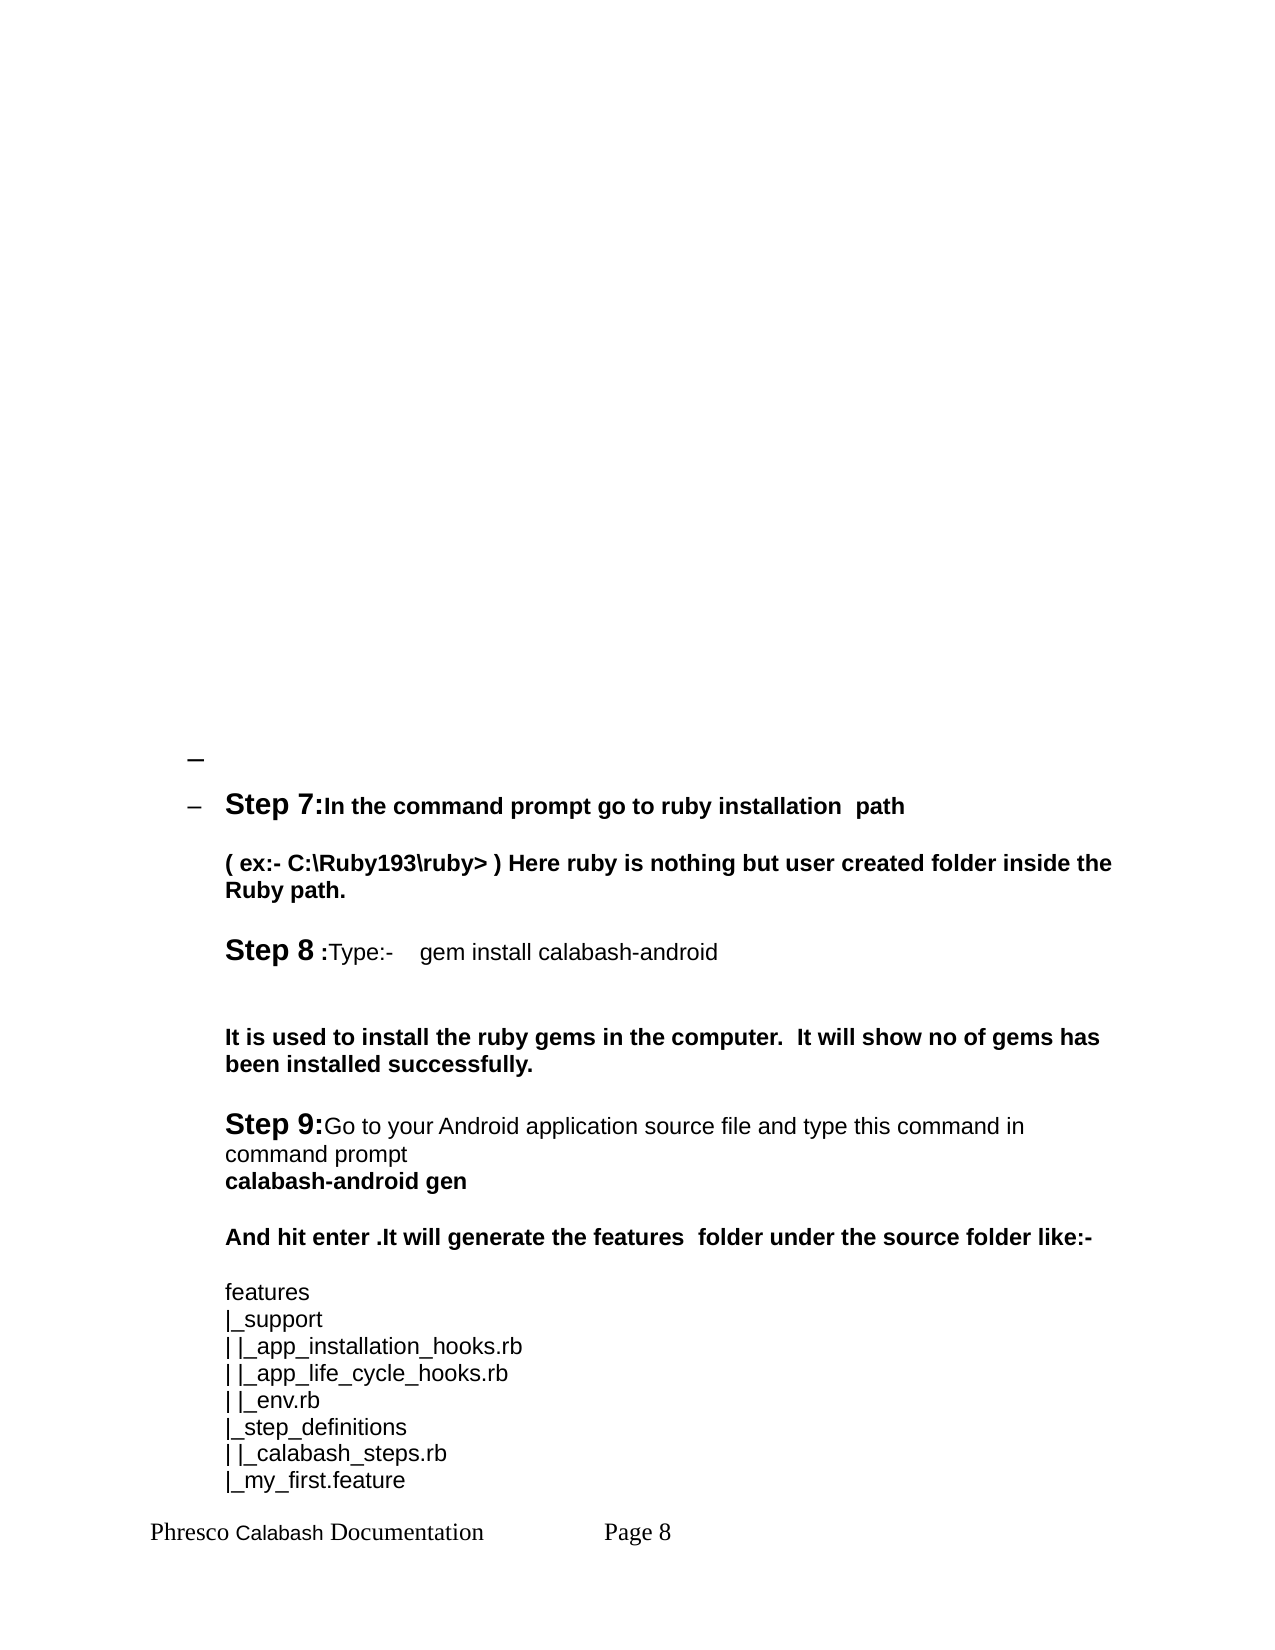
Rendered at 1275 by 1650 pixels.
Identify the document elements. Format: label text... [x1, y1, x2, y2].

list [187, 150, 1125, 728]
list Step 7:In the command prompt go to ruby installation path ( ex:- C:\Ruby193\ruby> ) Here ruby is nothing but user created folder inside the Ruby path. Step 8 :Type:- gem install calabash-android It is used to install the ruby gems in the computer. It will show no of gems has been installed successfully. Step 9:Go to your Android application source file and type this command in command prompt calabash-android gen And hit enter .It will generate the features folder under the source folder like:- features |_support | |_app_installation_hooks.rb | |_app_life_cycle_hooks.rb | |_env.rb |_step_definitions | |_calabash_steps.rb |_my_first.feature [187, 787, 1125, 1493]
